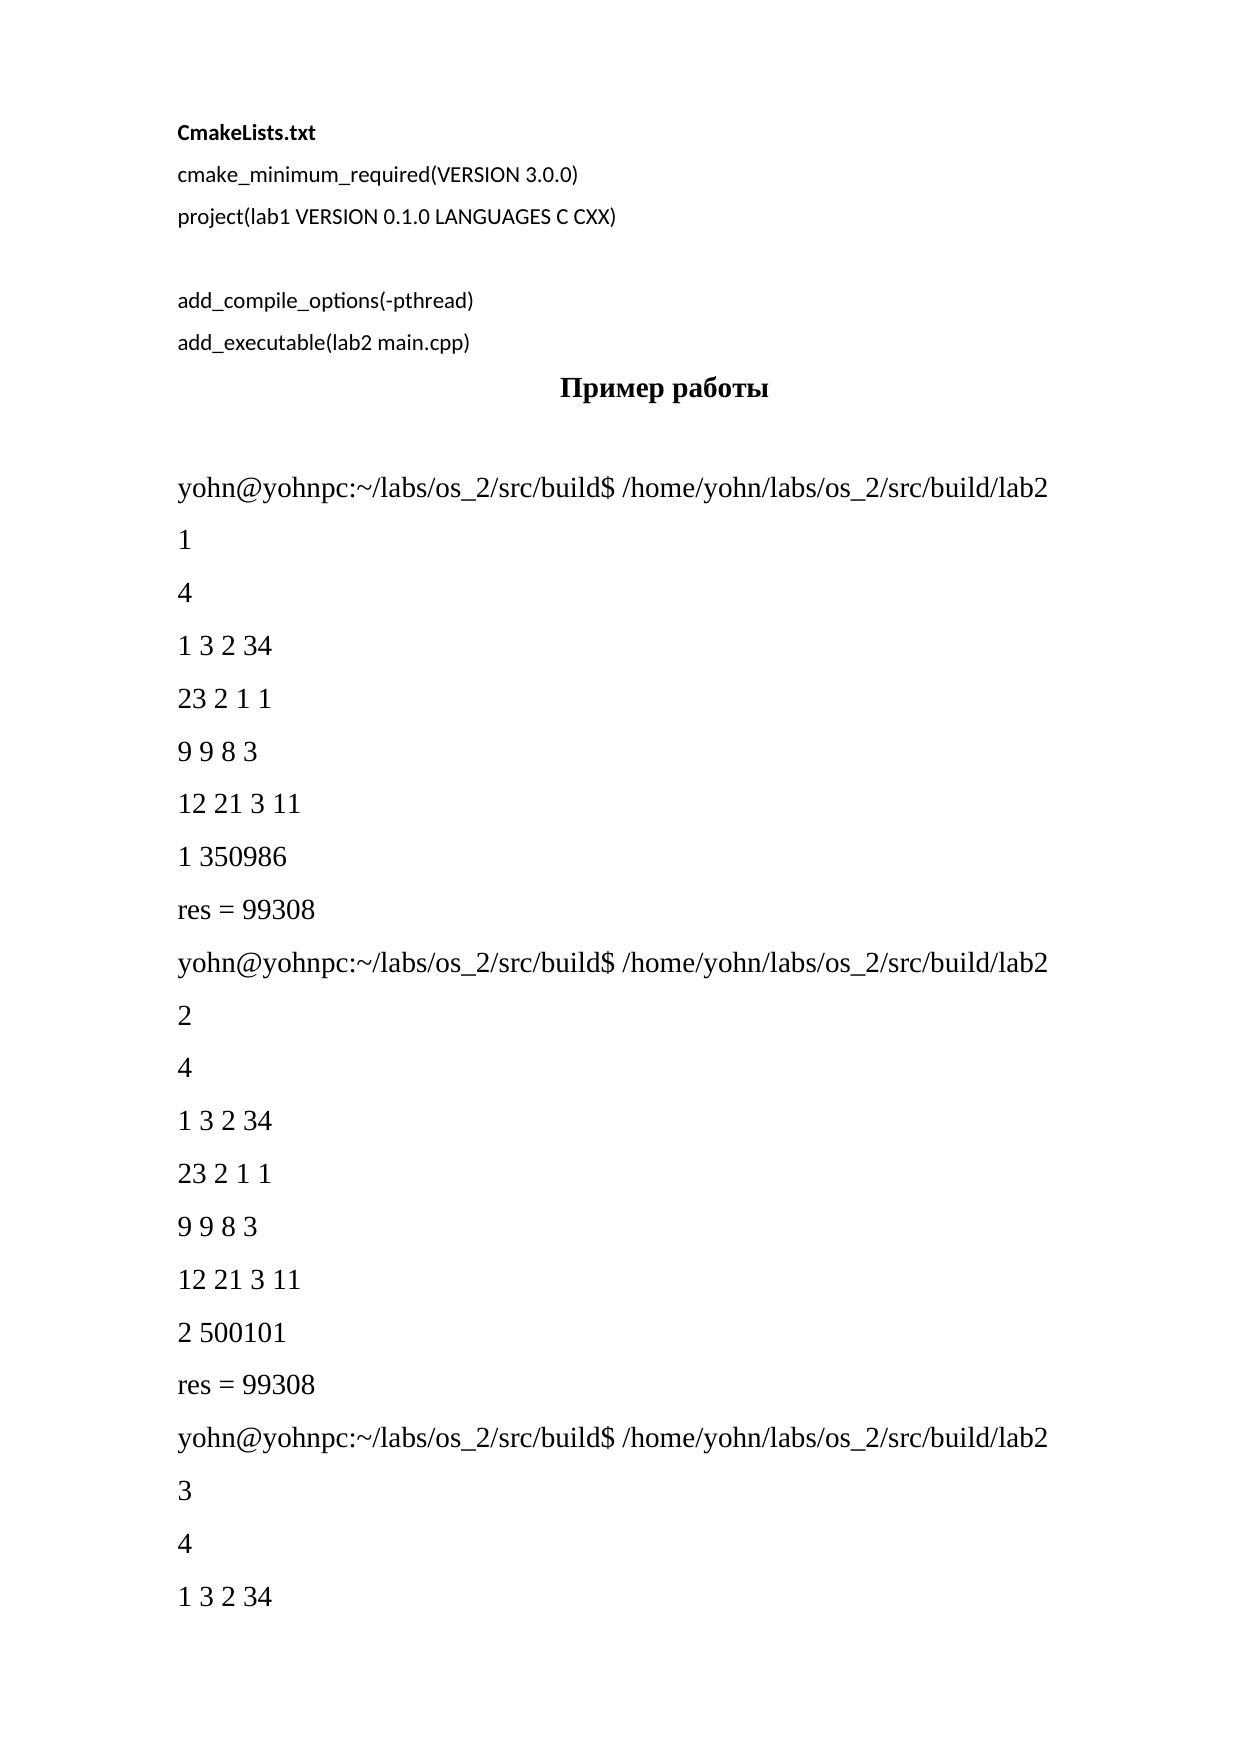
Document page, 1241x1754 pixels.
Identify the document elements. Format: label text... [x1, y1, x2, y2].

text Пример работы [177, 370, 1152, 403]
text 23 2 1 1 [177, 1156, 1152, 1190]
text 9 9 8 3 [177, 734, 1152, 767]
text 12 21 3 11 [177, 787, 1152, 820]
text yohn@yohnpc:~/labs/os_2/src/build$ /home/yohn/labs/os_2/src/build/lab2 [177, 470, 1152, 503]
text 1 350986 [177, 839, 1152, 873]
text CmakeLists.txt [177, 118, 1152, 146]
text add_executable(lab2 main.cpp) [177, 328, 1152, 356]
text yohn@yohnpc:~/labs/os_2/src/build$ /home/yohn/labs/os_2/src/build/lab2 [177, 945, 1152, 978]
text cmake_minimum_required(VERSION 3.0.0) [177, 160, 1152, 188]
text project(lab1 VERSION 0.1.0 LANGUAGES C CXX) [177, 202, 1152, 230]
text 23 2 1 1 [177, 681, 1152, 714]
text 4 [177, 575, 1152, 609]
text res = 99308 [177, 1367, 1152, 1401]
text res = 99308 [177, 892, 1152, 926]
text 2 500101 [177, 1315, 1152, 1348]
text 9 9 8 3 [177, 1209, 1152, 1243]
text 4 [177, 1526, 1152, 1559]
text 2 [177, 998, 1152, 1031]
text 1 [177, 522, 1152, 556]
text 1 3 2 34 [177, 1579, 1152, 1612]
text 3 [177, 1473, 1152, 1507]
text 1 3 2 34 [177, 628, 1152, 662]
text add_compile_options(-pthread) [177, 286, 1152, 314]
text 1 3 2 34 [177, 1103, 1152, 1137]
text 4 [177, 1051, 1152, 1084]
text yohn@yohnpc:~/labs/os_2/src/build$ /home/yohn/labs/os_2/src/build/lab2 [177, 1420, 1152, 1454]
text 12 21 3 11 [177, 1262, 1152, 1295]
